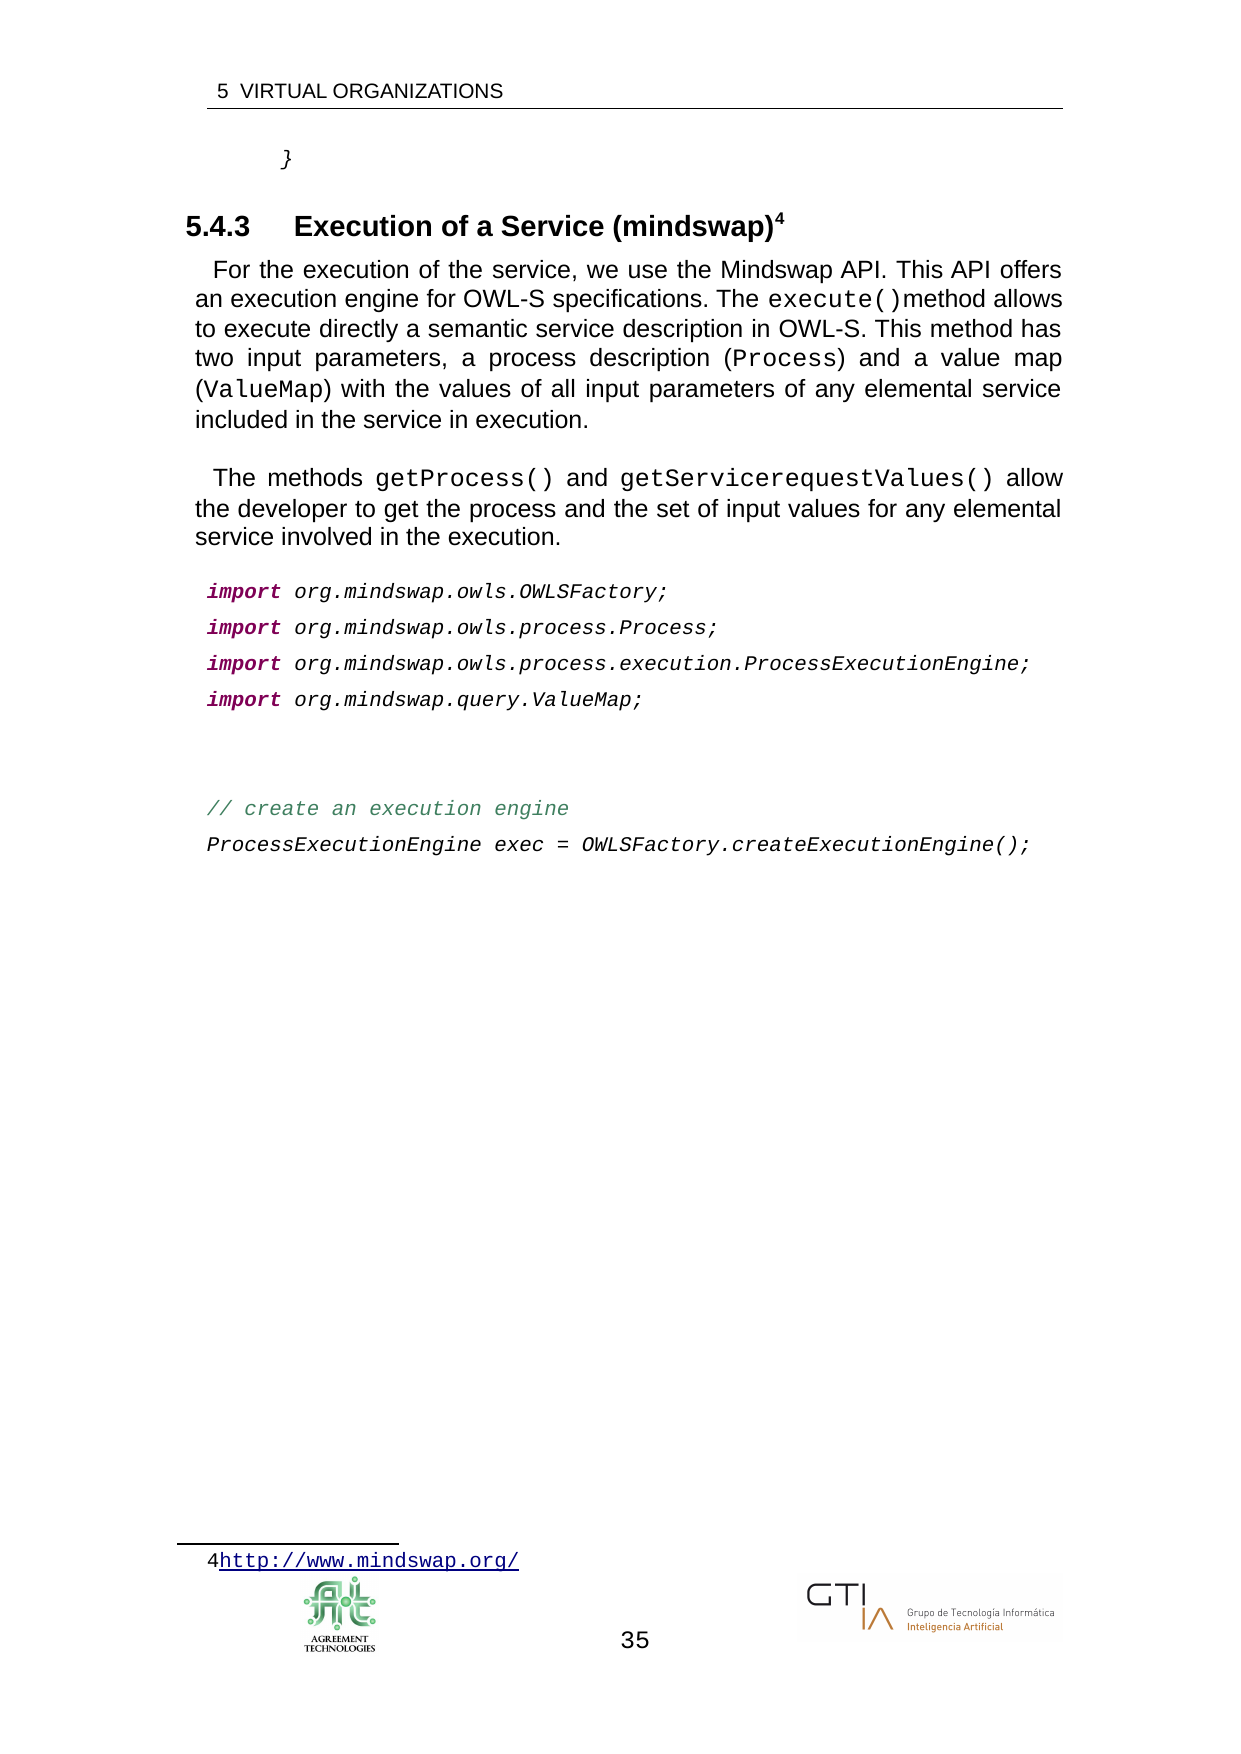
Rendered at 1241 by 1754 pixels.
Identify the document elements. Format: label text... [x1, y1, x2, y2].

text http://www.mindswap.org/ [207, 1550, 1063, 1574]
text } [207, 148, 1063, 171]
text import org.mindswap.owls.process.execution.ProcessExecutionEngine; [207, 653, 1063, 677]
text import org.mindswap.owls.OWLSFactory; [207, 581, 1063, 604]
text import org.mindswap.query.ValueMap; [207, 689, 1063, 713]
text The methods getProcess() and getServicerequestValues() allow the developer to get the process and the set of input values for any elemental service involved in the execution. [195, 463, 1063, 551]
text ProcessExecutionEngine exec = OWLSFactory.createExecutionEngine(); [207, 834, 1063, 857]
text For the execution of the service, we use the Mindswap API. This API offers an execution engine for OWL-S specifications. The execute()method allows to execute directly a semantic service description in OWL-S. This method has two input parameters, a process description (Process) and a value map (ValueMap) with the values of all input parameters of any elemental service included in the service in execution. [195, 255, 1063, 434]
subtitle Execution of a Service (mindswap) [177, 209, 1063, 242]
picture [797, 1573, 1063, 1642]
picture [299, 1573, 380, 1657]
text // create an execution engine [207, 797, 1063, 821]
text import org.mindswap.owls.process.Process; [207, 617, 1063, 640]
